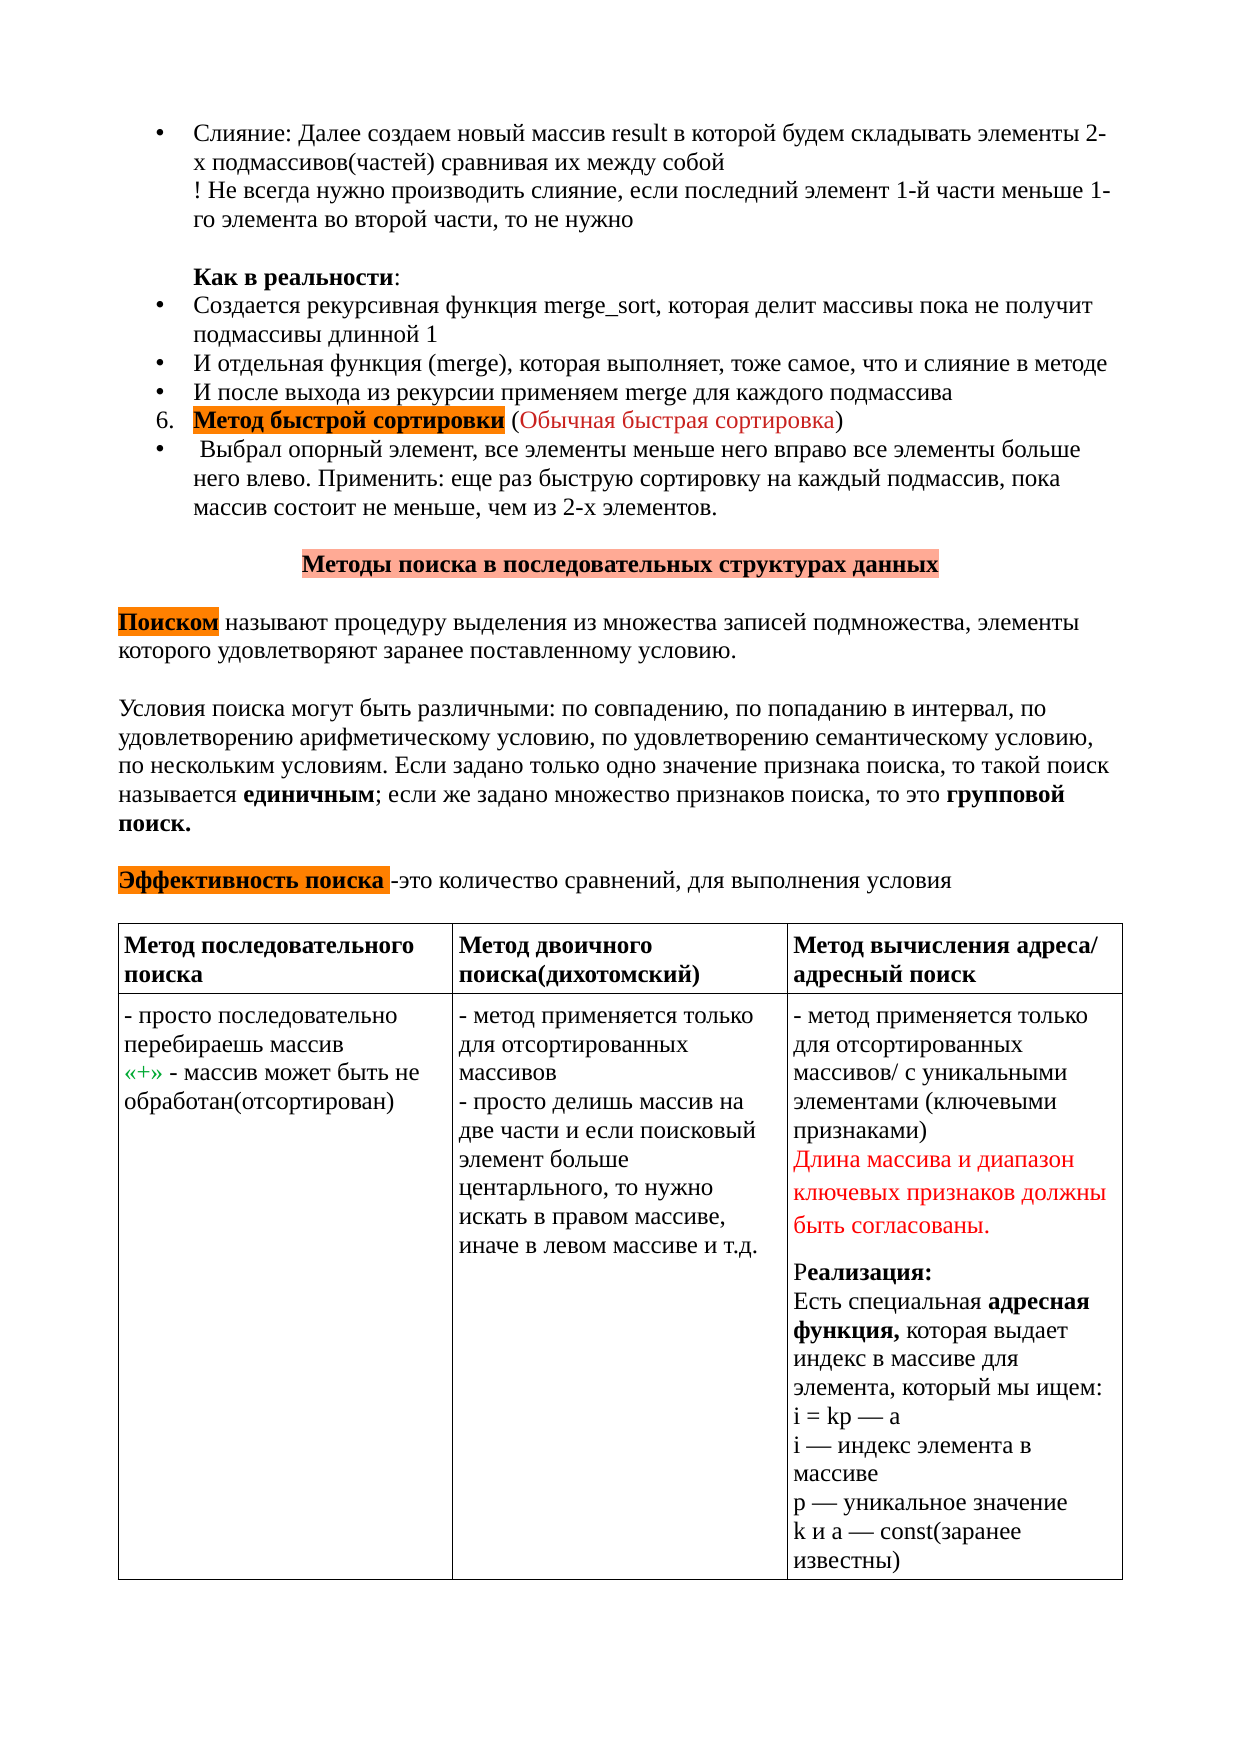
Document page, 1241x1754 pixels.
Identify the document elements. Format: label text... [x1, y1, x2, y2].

table_header Метод двоичного поиска(дихотомский) [453, 924, 787, 993]
list Слияние: Далее создаем новый массив result в которой будем складывать элементы 2- х подмассивов(частей) сравнивая их между собой [156, 118, 1122, 176]
table_header Метод последовательного поиска [119, 924, 452, 993]
table_cell - просто последовательно перебираешь массив «+» - массив может быть не обработан(отсортирован) [119, 994, 452, 1579]
list Метод быстрой сортировки (Обычная быстрая сортировка) [156, 406, 1122, 434]
text Эффективность поиска -это количество сравнений, для выполнения условия [118, 866, 1122, 894]
list И отдельная функция (merge), которая выполняет, тоже самое, что и слияние в методе [156, 348, 1122, 377]
table_cell - метод применяется только для отсортированных массивов/ с уникальными элементами (ключевыми признаками) Длина массива и диапазон ключевых признаков должны быть согласованы. Реализация: Есть специальная адресная функция, которая выдает индекс в массиве для элемента, который мы ищем: i = kp — a i — индекс элемента в массиве p — уникальное значение k и a — const(заранее известны) [788, 994, 1122, 1579]
list Как в реальности: [156, 262, 1122, 291]
list И после выхода из рекурсии применяем merge для каждого подмассива [156, 377, 1122, 406]
list ! Не всегда нужно производить слияние, если последний элемент 1-й части меньше 1-го элемента во второй части, то не нужно [156, 176, 1122, 233]
text Методы поиска в последовательных структурах данных [118, 549, 1122, 578]
table_header Метод вычисления адреса/ адресный поиск [788, 924, 1122, 993]
text Условия поиска могут быть различными: по совпадению, по попаданию в интервал, по удовлетворению арифметическому условию, по удовлетворению семантическому условию, по нескольким условиям. Если задано только одно значение признака поиска, то такой поиск называется единичным; если же задано множество признаков поиска, то это групповой поиск. [118, 693, 1122, 837]
list Выбрал опорный элемент, все элементы меньше него вправо все элементы больше него влево. Применить: еще раз быструю сортировку на каждый подмассив, пока массив состоит не меньше, чем из 2-х элементов. [156, 434, 1122, 521]
table_cell - метод применяется только для отсортированных массивов - просто делишь массив на две части и если поисковый элемент больше центарльного, то нужно искать в правом массиве, иначе в левом массиве и т.д. [453, 994, 787, 1579]
text Поиском называют процедуру выделения из множества записей подмножества, элементы которого удовлетворяют заранее поставленному условию. [118, 607, 1122, 664]
list Создается рекурсивная функция merge_sort, которая делит массивы пока не получит подмассивы длинной 1 [156, 291, 1122, 348]
